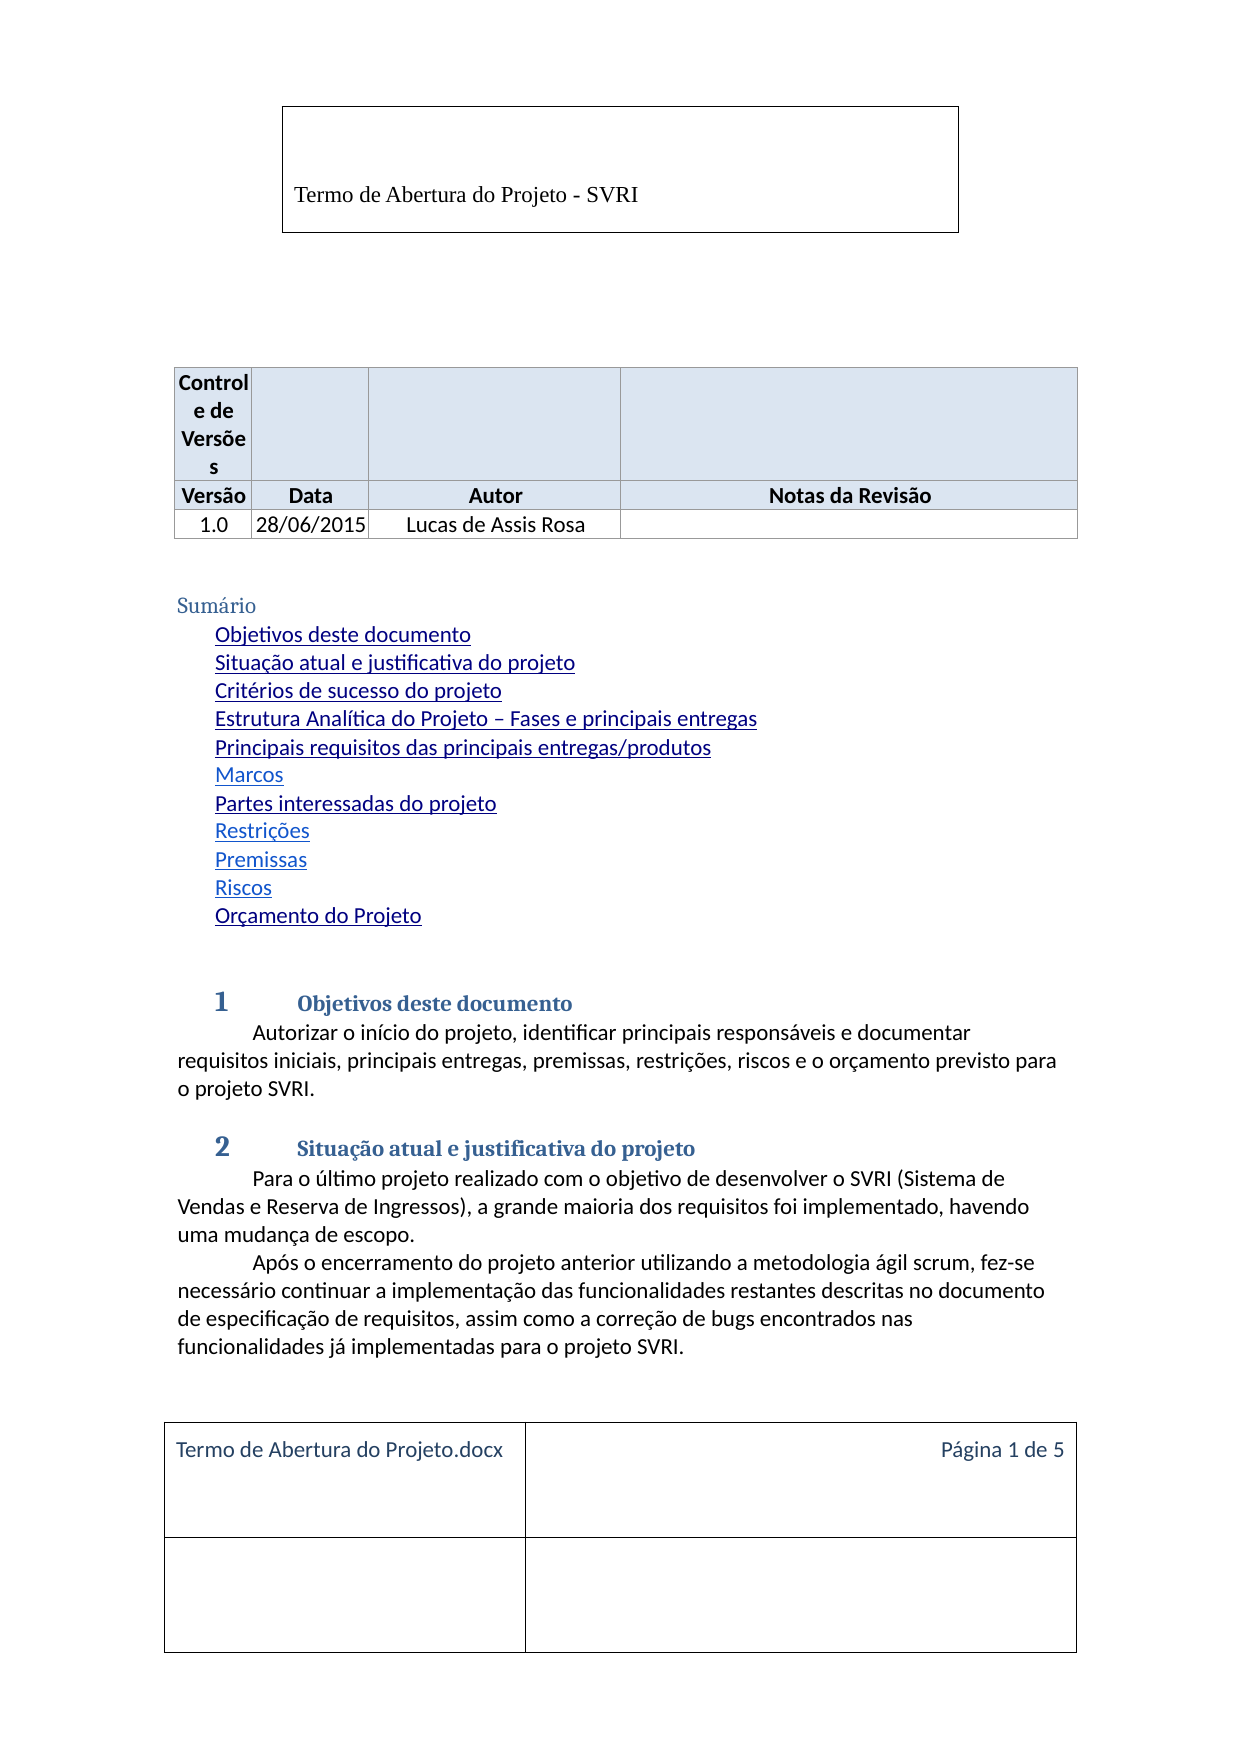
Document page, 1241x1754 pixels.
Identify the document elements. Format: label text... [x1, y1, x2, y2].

subtitle Objetivos deste documento [215, 985, 1063, 1018]
text Partes interessadas do projeto [215, 789, 1063, 817]
text Situação atual e justificativa do projeto [215, 648, 1063, 677]
text Marcos [215, 761, 1063, 789]
text Riscos [215, 873, 1063, 901]
text Autorizar o início do projeto, identificar principais responsáveis e documentar requisitos iniciais, principais entregas, premissas, restrições, riscos e o orçamento previsto para o projeto SVRI. [177, 1018, 1063, 1102]
text Orçamento do Projeto [215, 901, 1063, 929]
text Estrutura Analítica do Projeto – Fases e principais entregas [215, 704, 1063, 733]
table_header [369, 368, 620, 480]
table_header [252, 368, 368, 480]
table_cell 28/06/2015 [252, 510, 368, 538]
table_cell 1.0 [175, 510, 251, 538]
text Critérios de sucesso do projeto [215, 677, 1063, 704]
text Após o encerramento do projeto anterior utilizando a metodologia ágil scrum, fez-se necessário continuar a implementação das funcionalidades restantes descritas no documento de especificação de requisitos, assim como a correção de bugs encontrados nas funcionalidades já implementadas para o projeto SVRI. [177, 1248, 1063, 1360]
text Principais requisitos das principais entregas/produtos [215, 733, 1063, 761]
table_header [621, 368, 1077, 480]
table_cell [621, 510, 1077, 538]
text Sumário [177, 592, 1063, 619]
table_cell Notas da Revisão [621, 481, 1077, 509]
table_cell Lucas de Assis Rosa [369, 510, 620, 538]
text Restrições [215, 817, 1063, 845]
table_header Controle de Versões [175, 368, 251, 480]
text Premissas [215, 845, 1063, 873]
table_cell Data [252, 481, 368, 509]
text Para o último projeto realizado com o objetivo de desenvolver o SVRI (Sistema de Vendas e Reserva de Ingressos), a grande maioria dos requisitos foi implementado, havendo uma mudança de escopo. [177, 1164, 1063, 1248]
text Objetivos deste documento [215, 621, 1063, 648]
table_cell Versão [175, 481, 251, 509]
subtitle Situação atual e justificativa do projeto [215, 1130, 1063, 1164]
table_cell Autor [369, 481, 620, 509]
